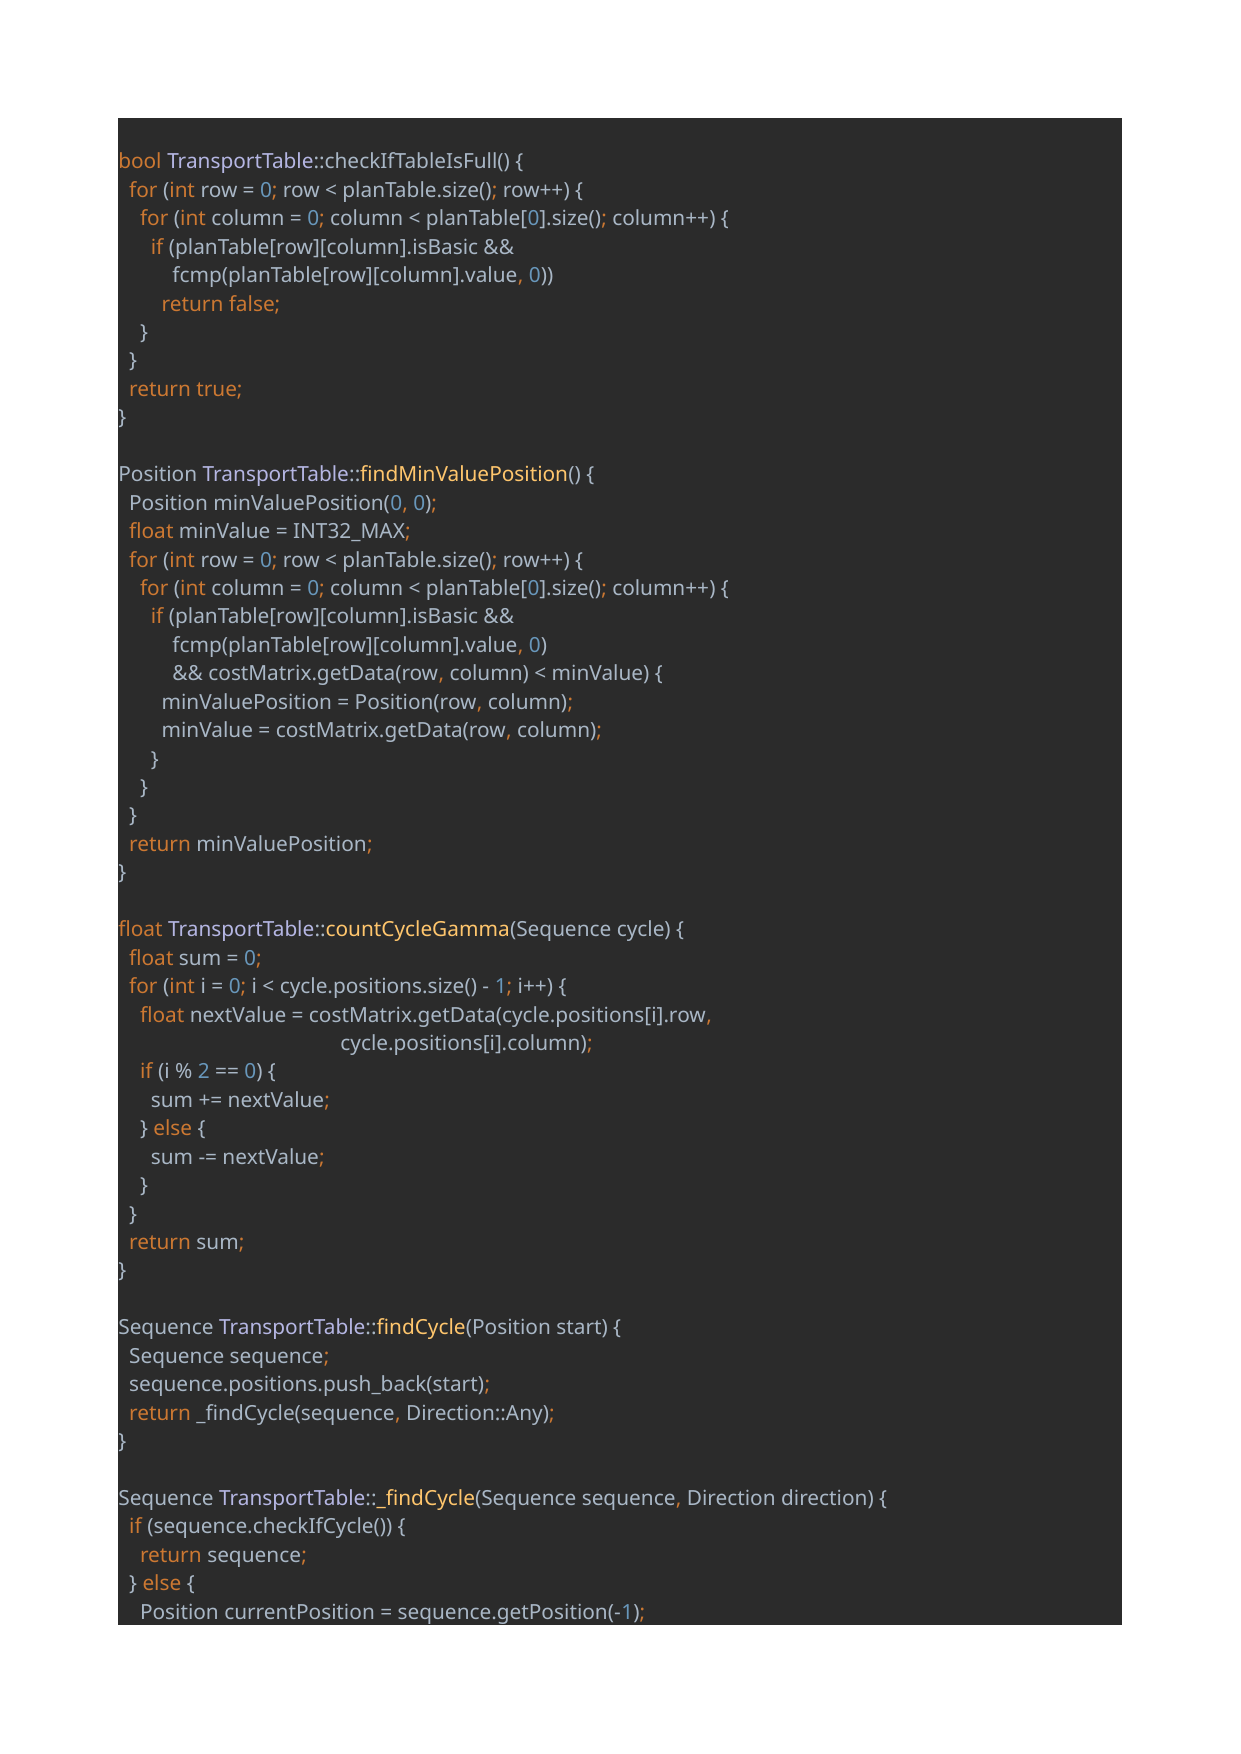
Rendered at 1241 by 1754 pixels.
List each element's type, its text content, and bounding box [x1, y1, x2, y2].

text bool TransportTable::checkIfTableIsFull() { for (int row = 0; row < planTable.size(); row++) { for (int column = 0; column < planTable[0].size(); column++) { if (planTable[row][column].isBasic && fcmp(planTable[row][column].value, 0)) return false; } } return true; } Position TransportTable::findMinValuePosition() { Position minValuePosition(0, 0); float minValue = INT32_MAX; for (int row = 0; row < planTable.size(); row++) { for (int column = 0; column < planTable[0].size(); column++) { if (planTable[row][column].isBasic && fcmp(planTable[row][column].value, 0) && costMatrix.getData(row, column) < minValue) { minValuePosition = Position(row, column); minValue = costMatrix.getData(row, column); } } } return minValuePosition; } float TransportTable::countCycleGamma(Sequence cycle) { float sum = 0; for (int i = 0; i < cycle.positions.size() - 1; i++) { float nextValue = costMatrix.getData(cycle.positions[i].row, cycle.positions[i].column); if (i % 2 == 0) { sum += nextValue; } else { sum -= nextValue; } } return sum; } Sequence TransportTable::findCycle(Position start) { Sequence sequence; sequence.positions.push_back(start); return _findCycle(sequence, Direction::Any); } Sequence TransportTable::_findCycle(Sequence sequence, Direction direction) { if (sequence.checkIfCycle()) { return sequence; } else { Position currentPosition = sequence.getPosition(-1); [118, 118, 1122, 1625]
